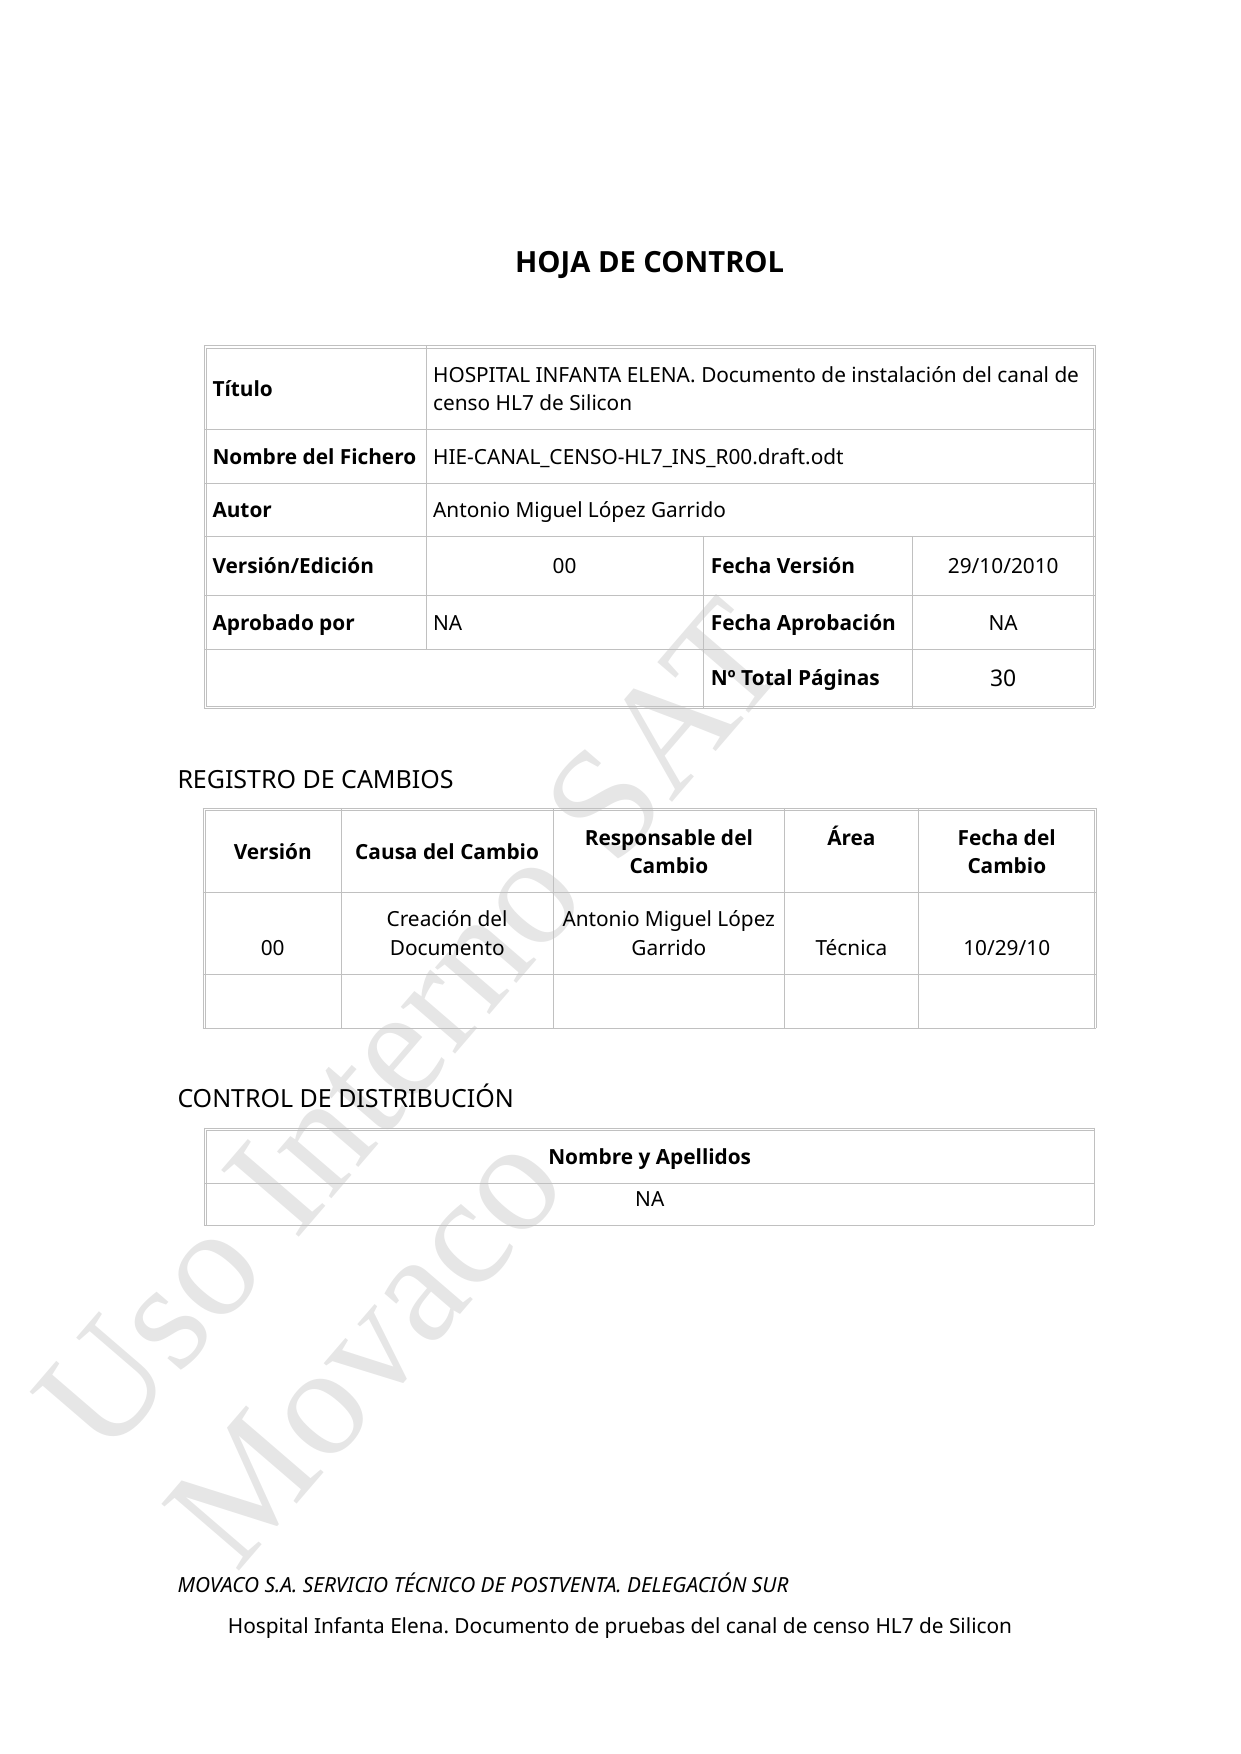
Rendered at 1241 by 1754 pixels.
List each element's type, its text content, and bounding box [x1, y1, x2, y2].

table_header Área [785, 811, 918, 892]
table_header Responsable del Cambio [554, 811, 784, 892]
table_cell Nº Total Páginas [704, 653, 755, 706]
text CONTROL DE DISTRIBUCIÓN [403, 1081, 1122, 1115]
table_cell 29 [913, 650, 1093, 706]
table_cell [206, 975, 341, 1027]
table_cell [425, 975, 553, 1027]
text REGISTRO DE CAMBIOS [177, 761, 570, 795]
table_cell Fecha Versión [704, 537, 912, 594]
table_cell [919, 975, 1094, 1027]
table_cell 00 [427, 537, 703, 594]
text CONTROL DE DISTRIBUCIÓN [346, 1081, 404, 1115]
table_cell Antonio Miguel López Garrido [427, 484, 1093, 536]
table_cell NA [281, 1184, 506, 1225]
table_cell Nombre del Fichero [207, 430, 426, 483]
table_cell Autor [207, 484, 426, 536]
table_cell Antonio Miguel López Garrido [554, 893, 784, 974]
table_cell Técnica [785, 893, 918, 974]
table_cell 29/10/2010 [913, 537, 1093, 594]
table_cell NA [537, 1184, 1094, 1225]
table_header HOSPITAL INFANTA ELENA. Documento de instalación del canal de censo HL7 de Silicon [427, 349, 1093, 429]
table_header Título [207, 349, 426, 429]
table_header Nombre y Apellidos [298, 1131, 1094, 1183]
table_cell [207, 650, 703, 706]
table_cell Fecha Aprobación [704, 596, 912, 649]
table_cell Nº Total Páginas [724, 650, 912, 706]
table_cell [554, 975, 784, 1027]
table_header Causa del Cambio [342, 811, 553, 892]
table_cell Versión/Edición [207, 537, 426, 594]
table_cell NA [488, 1184, 545, 1219]
table_cell 29/10/10 [919, 893, 1094, 974]
text HOJA DE CONTROL [177, 241, 1122, 281]
text REGISTRO DE CAMBIOS [562, 761, 675, 795]
table_header Nombre y Apellidos [488, 1165, 535, 1183]
table_header Versión [206, 811, 341, 892]
table_cell HIE-CANAL_CENSO-HL7_INS_R00.draft.odt [427, 430, 1093, 483]
table_cell Creación del Documento [342, 893, 553, 974]
table_cell Aprobado por [207, 596, 426, 649]
table_cell NA [427, 596, 703, 649]
table_cell NA [207, 1184, 302, 1225]
table_header Fecha del Cambio [919, 811, 1094, 892]
table_cell [342, 975, 437, 1027]
table_cell NA [913, 596, 1093, 649]
text REGISTRO DE CAMBIOS [668, 761, 1122, 795]
text CONTROL DE DISTRIBUCIÓN [177, 1081, 365, 1115]
table_cell 00 [206, 893, 341, 974]
table_cell [785, 975, 918, 1027]
table_header Nombre y Apellidos [207, 1131, 326, 1183]
